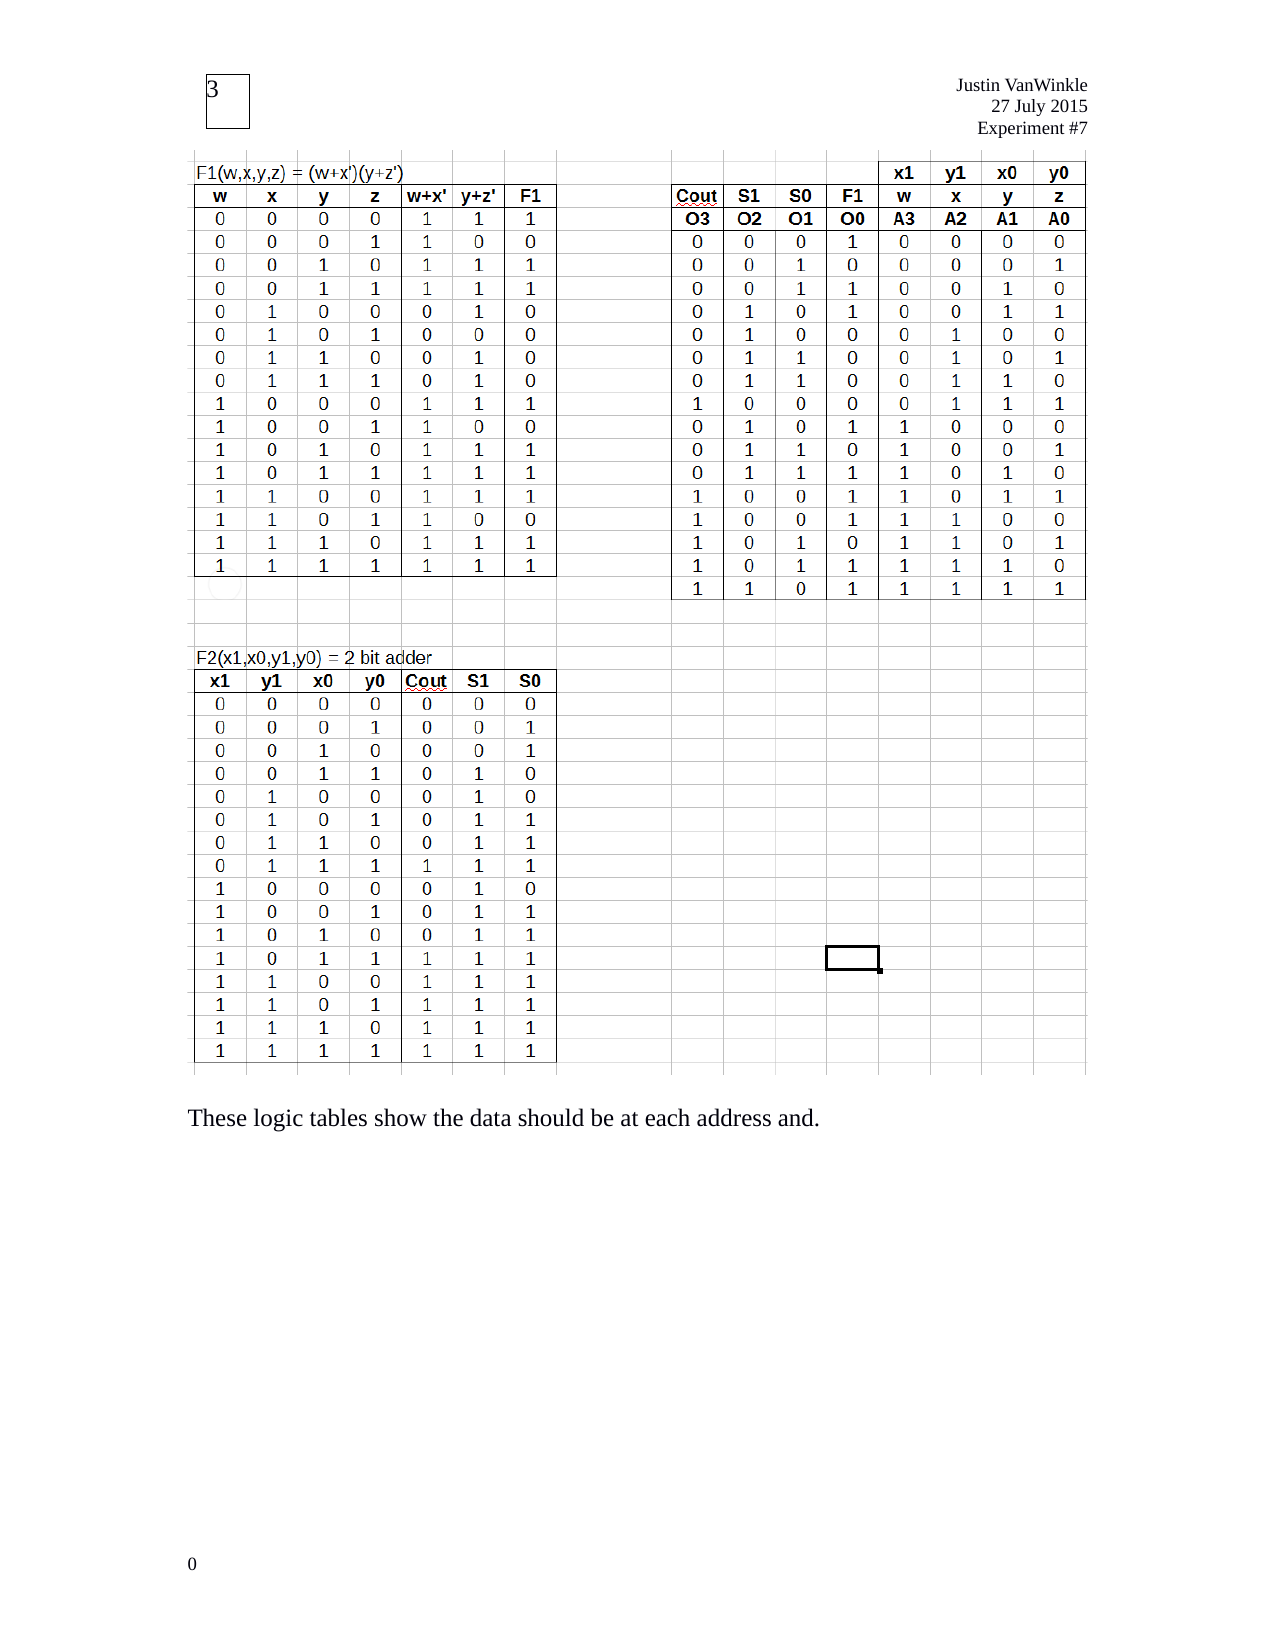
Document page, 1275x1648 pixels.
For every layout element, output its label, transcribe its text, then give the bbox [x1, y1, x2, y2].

picture [187, 150, 1088, 1075]
text These logic tables show the data should be at each address and. [187, 1103, 1088, 1132]
